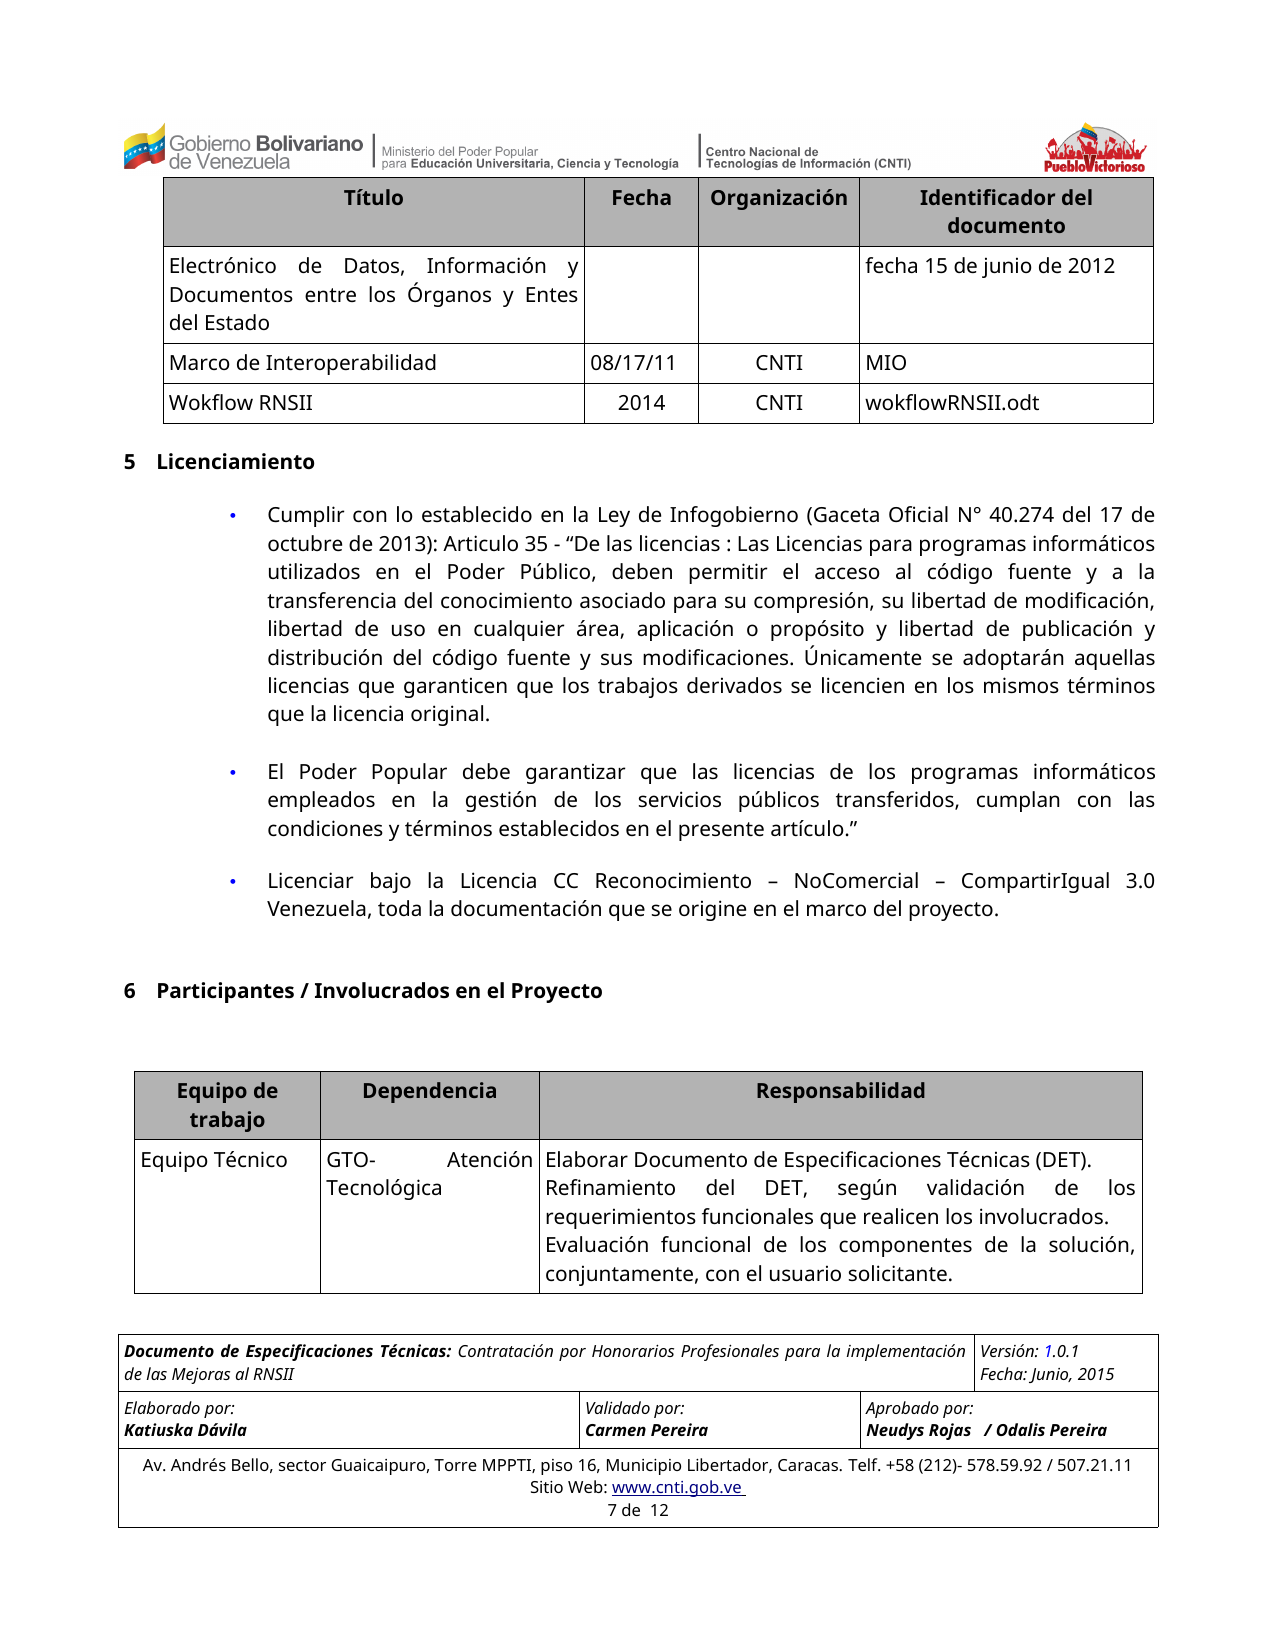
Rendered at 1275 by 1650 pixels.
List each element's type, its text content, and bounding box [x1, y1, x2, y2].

table_cell CNTI [699, 344, 859, 382]
table_header Dependencia [321, 1072, 539, 1139]
picture [118, 118, 1157, 176]
subtitle Licenciamiento [118, 447, 1157, 476]
list Cumplir con lo establecido en la Ley de Infogobierno (Gaceta Oficial N° 40.274 del 17 de octubre de 2013): Articulo 35 - “De las licencias : Las Licencias para programas informáticos utilizados en el Poder Público, deben permitir el acceso al código fuente y a la transferencia del conocimiento asociado para su compresión, su libertad de modificación, libertad de uso en cualquier área, aplicación o propósito y libertad de publicación y distribución del código fuente y sus modificaciones. Únicamente se adoptarán aquellas licencias que garanticen que los trabajos derivados se licencien en los mismos términos que la licencia original. [229, 501, 1157, 728]
table_cell [585, 247, 698, 342]
table_header Título [164, 178, 584, 246]
table_cell 2014 [585, 384, 698, 422]
table_cell GTO- Atención Tecnológica [321, 1140, 539, 1293]
table_cell CNTI [699, 384, 859, 422]
table_cell Equipo Técnico [135, 1140, 320, 1293]
table_cell fecha 15 de junio de 2012 [860, 247, 1153, 342]
table_cell Electrónico de Datos, Información y Documentos entre los Órganos y Entes del Estado [164, 247, 584, 342]
list Licenciar bajo la Licencia CC Reconocimiento – NoComercial – CompartirIgual 3.0 Venezuela, toda la documentación que se origine en el marco del proyecto. [229, 866, 1157, 923]
table_cell Elaborar Documento de Especificaciones Técnicas (DET). Refinamiento del DET, según validación de los requerimientos funcionales que realicen los involucrados. Evaluación funcional de los componentes de la solución, conjuntamente, con el usuario solicitante. [540, 1140, 1142, 1293]
table_header Organización [699, 178, 859, 246]
table_header Responsabilidad [540, 1072, 1142, 1139]
list El Poder Popular debe garantizar que las licencias de los programas informáticos empleados en la gestión de los servicios públicos transferidos, cumplan con las condiciones y términos establecidos en el presente artículo.” [229, 757, 1157, 842]
table_cell Marco de Interoperabilidad [164, 344, 584, 382]
table_cell MIO [860, 344, 1153, 382]
table_header Equipo de trabajo [135, 1072, 320, 1139]
table_cell Wokflow RNSII [164, 384, 584, 422]
table_cell 17/08/11 [585, 344, 698, 382]
table_cell wokflowRNSII.odt [860, 384, 1153, 422]
subtitle Participantes / Involucrados en el Proyecto [118, 976, 1157, 1005]
table_header Fecha [585, 178, 698, 246]
table_cell [699, 247, 859, 342]
table_header Identificador del documento [860, 178, 1153, 246]
